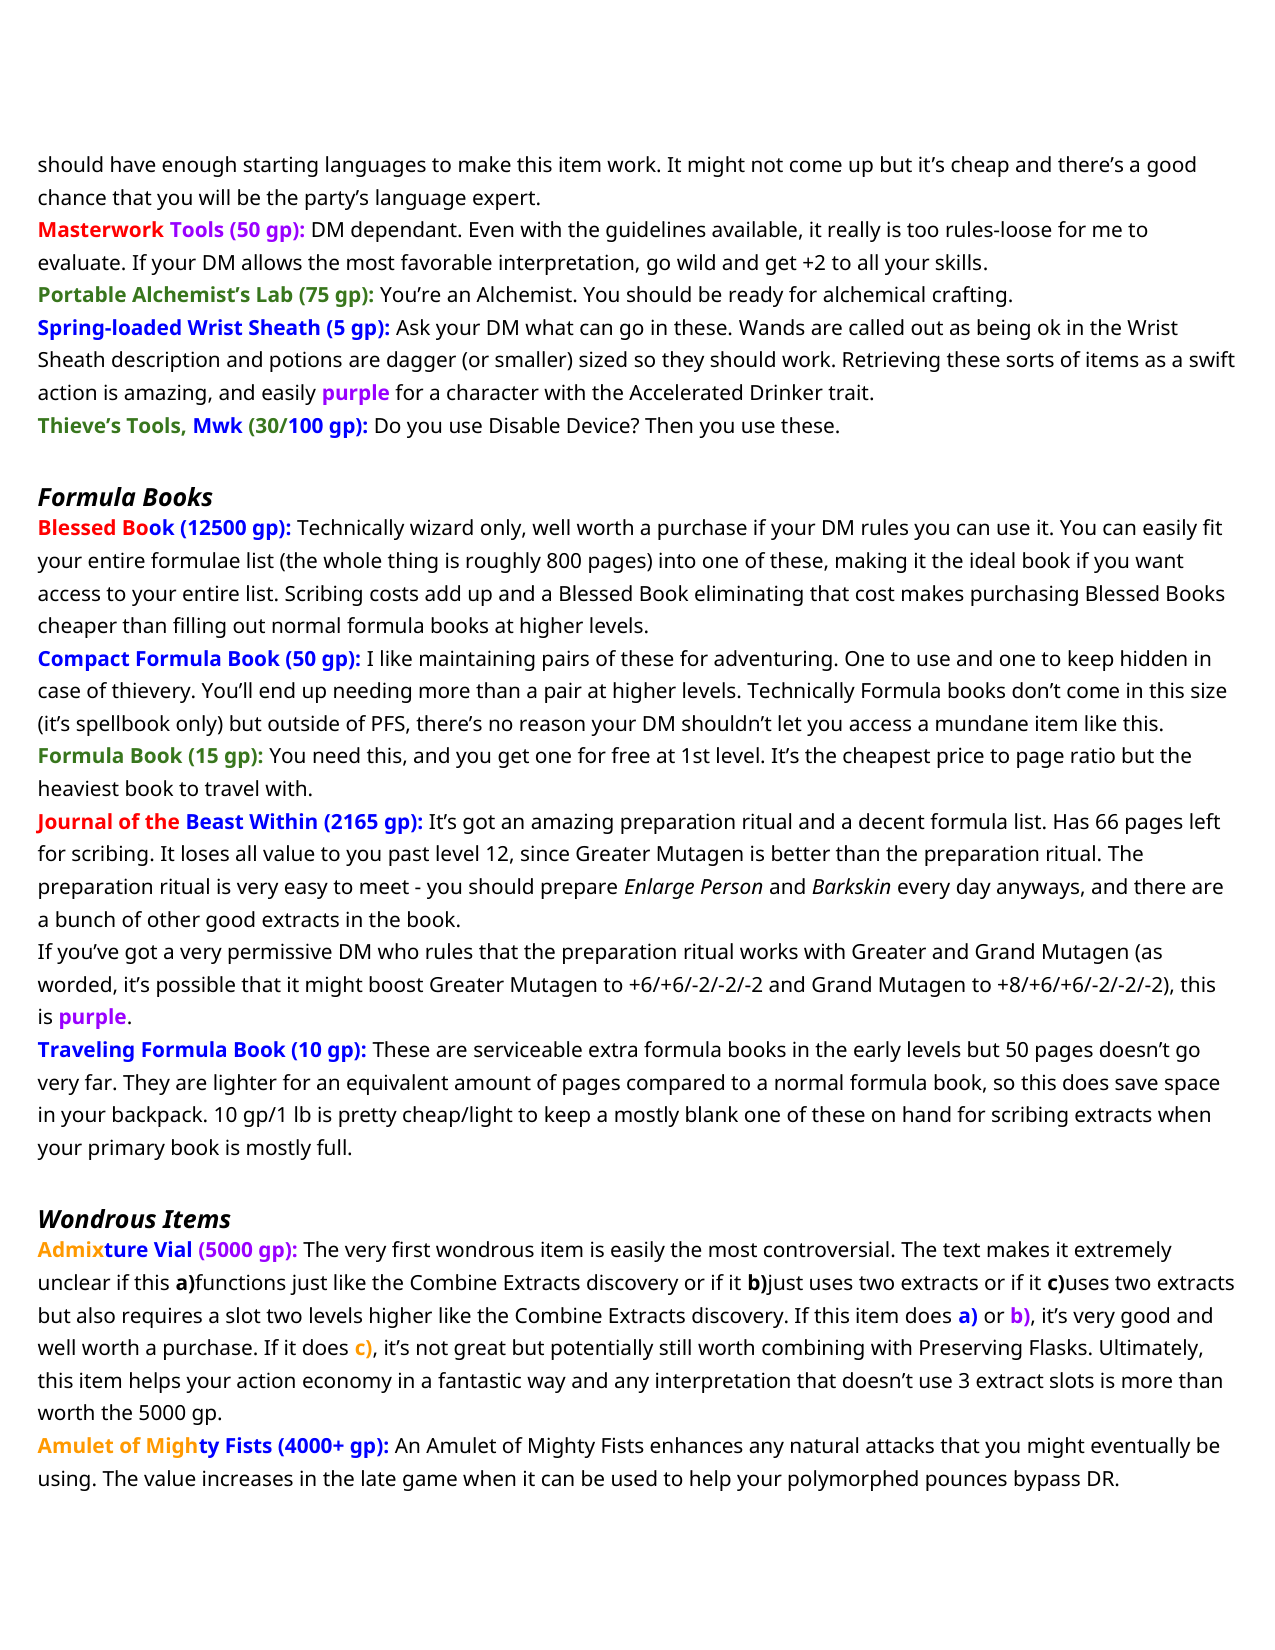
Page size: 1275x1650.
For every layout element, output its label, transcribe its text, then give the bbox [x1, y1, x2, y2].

text Traveling Formula Book (10 gp): These are serviceable extra formula books in the early levels but 50 pages doesn’t go very far. They are lighter for an equivalent amount of pages compared to a normal formula book, so this does save space in your backpack. 10 gp/1 lb is pretty cheap/light to keep a mostly blank one of these on hand for scribing extracts when your primary book is mostly full. [37, 1035, 1237, 1161]
text Thieve’s Tools, Mwk (30/100 gp): Do you use Disable Device? Then you use these. [37, 411, 1237, 439]
text If you’ve got a very permissive DM who rules that the preparation ritual works with Greater and Grand Mutagen (as worded, it’s possible that it might boost Greater Mutagen to +6/+6/-2/-2/-2 and Grand Mutagen to +8/+6/+6/-2/-2/-2), this is purple. [37, 937, 1237, 1031]
text Formula Book (15 gp): You need this, and you get one for free at 1st level. It’s the cheapest price to page ratio but the heaviest book to travel with. [37, 742, 1237, 803]
text Compact Formula Book (50 gp): I like maintaining pairs of these for adventuring. One to use and one to keep hidden in case of thievery. You’ll end up needing more than a pair at higher levels. Technically Formula books don’t come in this size (it’s spellbook only) but outside of PFS, there’s no reason your DM shouldn’t let you access a mundane item like this. [37, 644, 1237, 737]
text Masterwork Tools (50 gp): DM dependant. Even with the guidelines available, it really is too rules-loose for me to evaluate. If your DM allows the most favorable interpretation, go wild and get +2 to all your skills. [37, 215, 1237, 276]
text Portable Alchemist’s Lab (75 gp): You’re an Alchemist. You should be ready for alchemical crafting. [37, 280, 1237, 309]
subtitle Formula Books [37, 479, 1237, 513]
text Blessed Book (12500 gp): Technically wizard only, well worth a purchase if your DM rules you can use it. You can easily fit your entire formulae list (the whole thing is roughly 800 pages) into one of these, making it the ideal book if you want access to your entire list. Scribing costs add up and a Blessed Book eliminating that cost makes purchasing Blessed Books cheaper than filling out normal formula books at higher levels. [37, 513, 1237, 640]
text Spring-loaded Wrist Sheath (5 gp): Ask your DM what can go in these. Wands are called out as being ok in the Wrist Sheath description and potions are dagger (or smaller) sized so they should work. Retrieving these sorts of items as a swift action is amazing, and easily purple for a character with the Accelerated Drinker trait. [37, 313, 1237, 407]
text Amulet of Mighty Fists (4000+ gp): An Amulet of Mighty Fists enhances any natural attacks that you might eventually be using. The value increases in the late game when it can be used to help your polymorphed pounces bypass DR. [37, 1431, 1237, 1492]
text should have enough starting languages to make this item work. It might not come up but it’s cheap and there’s a good chance that you will be the party’s language expert. [37, 150, 1237, 211]
subtitle Wondrous Items [37, 1201, 1237, 1236]
text Admixture Vial (5000 gp): The very first wondrous item is easily the most controversial. The text makes it extremely unclear if this a)functions just like the Combine Extracts discovery or if it b)just uses two extracts or if it c)uses two extracts but also requires a slot two levels higher like the Combine Extracts discovery. If this item does a) or b), it’s very good and well worth a purchase. If it does c), it’s not great but potentially still worth combining with Preserving Flasks. Ultimately, this item helps your action economy in a fantastic way and any interpretation that doesn’t use 3 extract slots is more than worth the 5000 gp. [37, 1236, 1237, 1427]
text Journal of the Beast Within (2165 gp): It’s got an amazing preparation ritual and a decent formula list. Has 66 pages left for scribing. It loses all value to you past level 12, since Greater Mutagen is better than the preparation ritual. The preparation ritual is very easy to meet - you should prepare Enlarge Person and Barkskin every day anyways, and there are a bunch of other good extracts in the book. [37, 807, 1237, 933]
